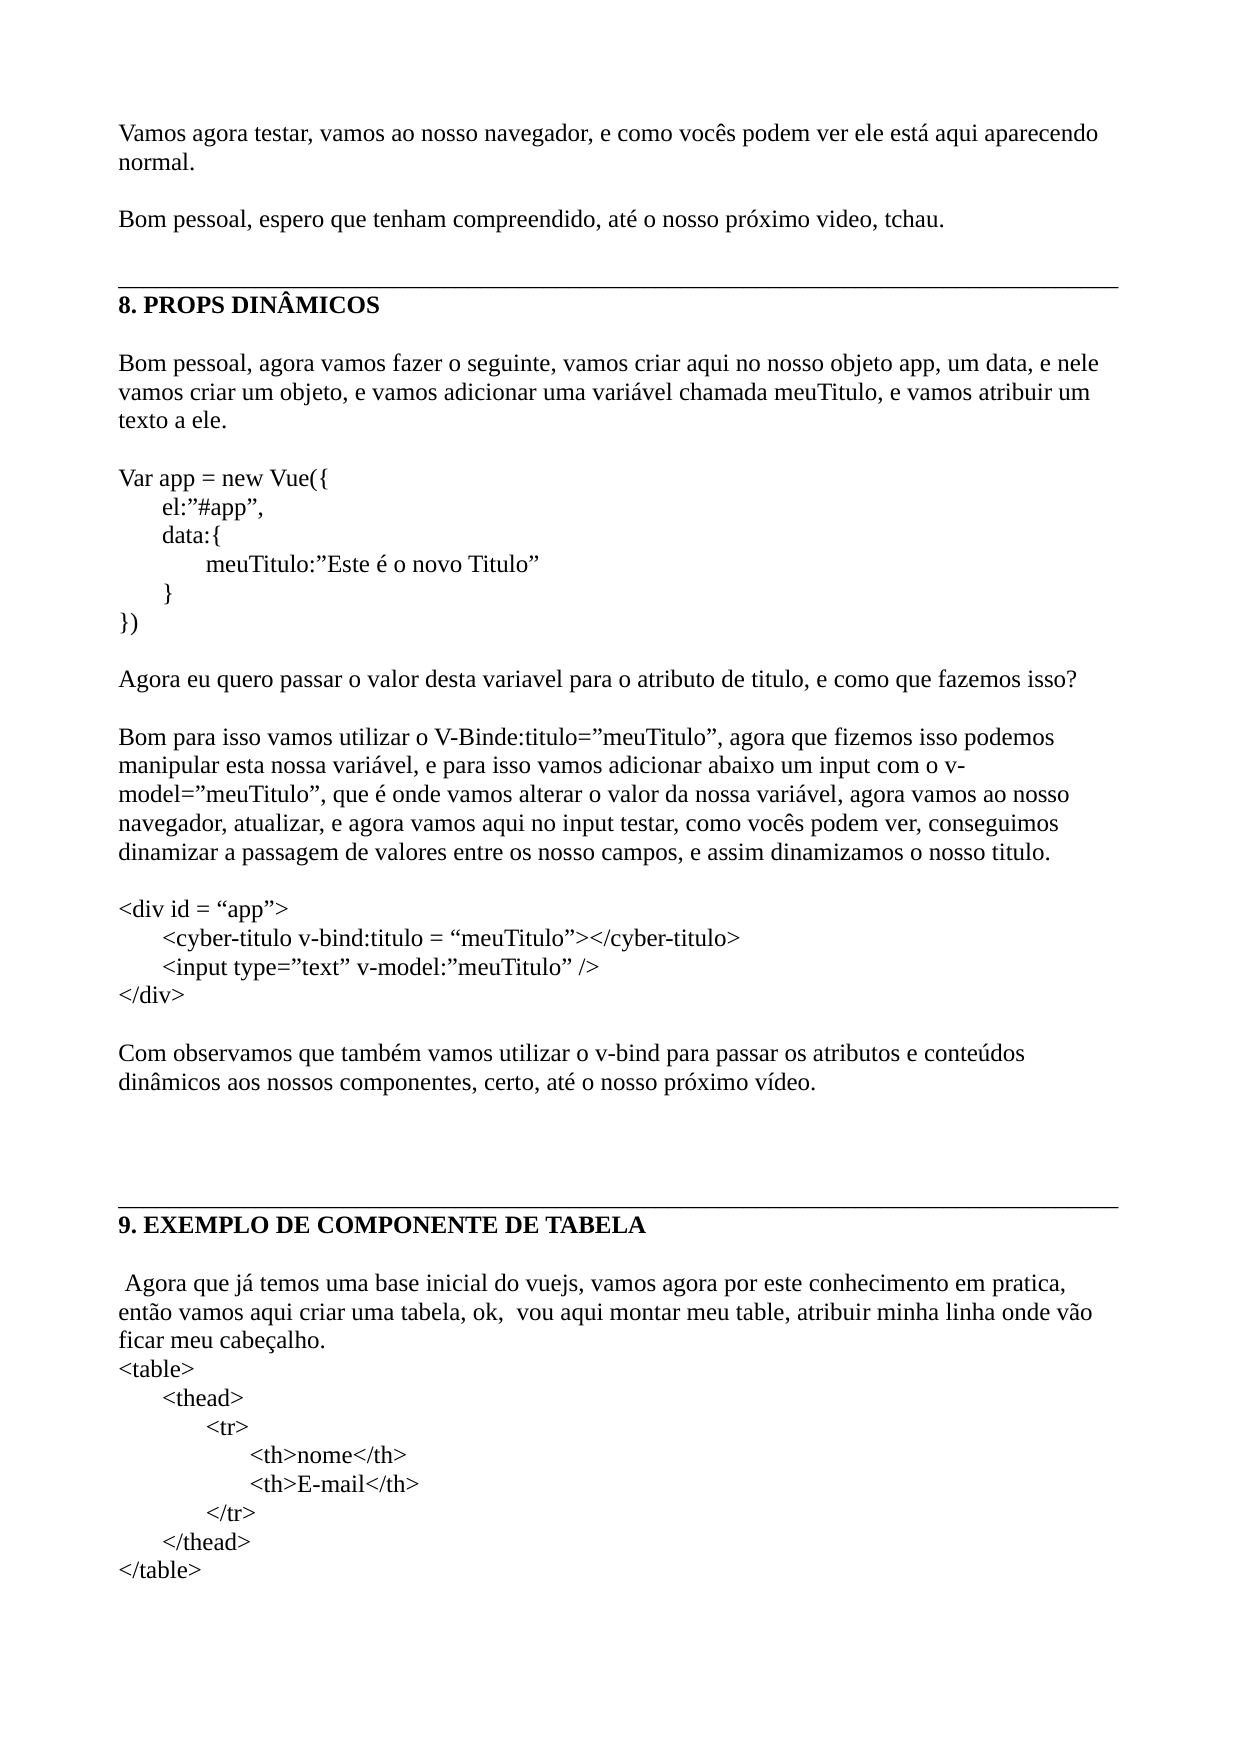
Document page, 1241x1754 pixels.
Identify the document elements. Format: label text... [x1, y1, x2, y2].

text Agora eu quero passar o valor desta variavel para o atributo de titulo, e como que fazemos isso? [118, 664, 1122, 693]
text <div id = “app”> [118, 894, 1122, 923]
text }) [118, 607, 1122, 636]
text Vamos agora testar, vamos ao nosso navegador, e como vocês podem ver ele está aqui aparecendo normal. [118, 118, 1122, 176]
text <tr> [118, 1412, 1122, 1441]
text </tr> [118, 1498, 1122, 1527]
text <th>nome</th> [118, 1441, 1122, 1469]
text Com observamos que também vamos utilizar o v-bind para passar os atributos e conteúdos dinâmicos aos nossos componentes, certo, até o nosso próximo vídeo. [118, 1038, 1122, 1096]
text Var app = new Vue({ [118, 463, 1122, 492]
text <cyber-titulo v-bind:titulo = “meuTitulo”></cyber-titulo> [118, 923, 1122, 952]
text <th>E-mail</th> [118, 1469, 1122, 1498]
text </div> [118, 981, 1122, 1009]
text <input type=”text” v-model:”meuTitulo” /> [118, 952, 1122, 981]
text el:”#app”, [118, 492, 1122, 521]
text Bom para isso vamos utilizar o V-Binde:titulo=”meuTitulo”, agora que fizemos isso podemos manipular esta nossa variável, e para isso vamos adicionar abaixo um input com o v-model=”meuTitulo”, que é onde vamos alterar o valor da nossa variável, agora vamos ao nosso navegador, atualizar, e agora vamos aqui no input testar, como vocês podem ver, conseguimos dinamizar a passagem de valores entre os nosso campos, e assim dinamizamos o nosso titulo. [118, 722, 1122, 866]
text Bom pessoal, espero que tenham compreendido, até o nosso próximo video, tchau. [118, 204, 1122, 233]
text <thead> [118, 1383, 1122, 1412]
text ________________________________________________________________________________ [118, 262, 1122, 291]
text Agora que já temos uma base inicial do vuejs, vamos agora por este conhecimento em pratica, então vamos aqui criar uma tabela, ok, vou aqui montar meu table, atribuir minha linha onde vão ficar meu cabeçalho. [118, 1268, 1122, 1354]
text meuTitulo:”Este é o novo Titulo” [118, 549, 1122, 578]
text data:{ [118, 521, 1122, 549]
text Bom pessoal, agora vamos fazer o seguinte, vamos criar aqui no nosso objeto app, um data, e nele vamos criar um objeto, e vamos adicionar uma variável chamada meuTitulo, e vamos atribuir um texto a ele. [118, 348, 1122, 434]
text 8. PROPS DINÂMICOS [118, 291, 1122, 319]
text <table> [118, 1354, 1122, 1383]
text ________________________________________________________________________________ [118, 1182, 1122, 1211]
text </table> [118, 1556, 1122, 1584]
text 9. EXEMPLO DE COMPONENTE DE TABELA [118, 1211, 1122, 1239]
text </thead> [118, 1527, 1122, 1556]
text } [118, 578, 1122, 607]
